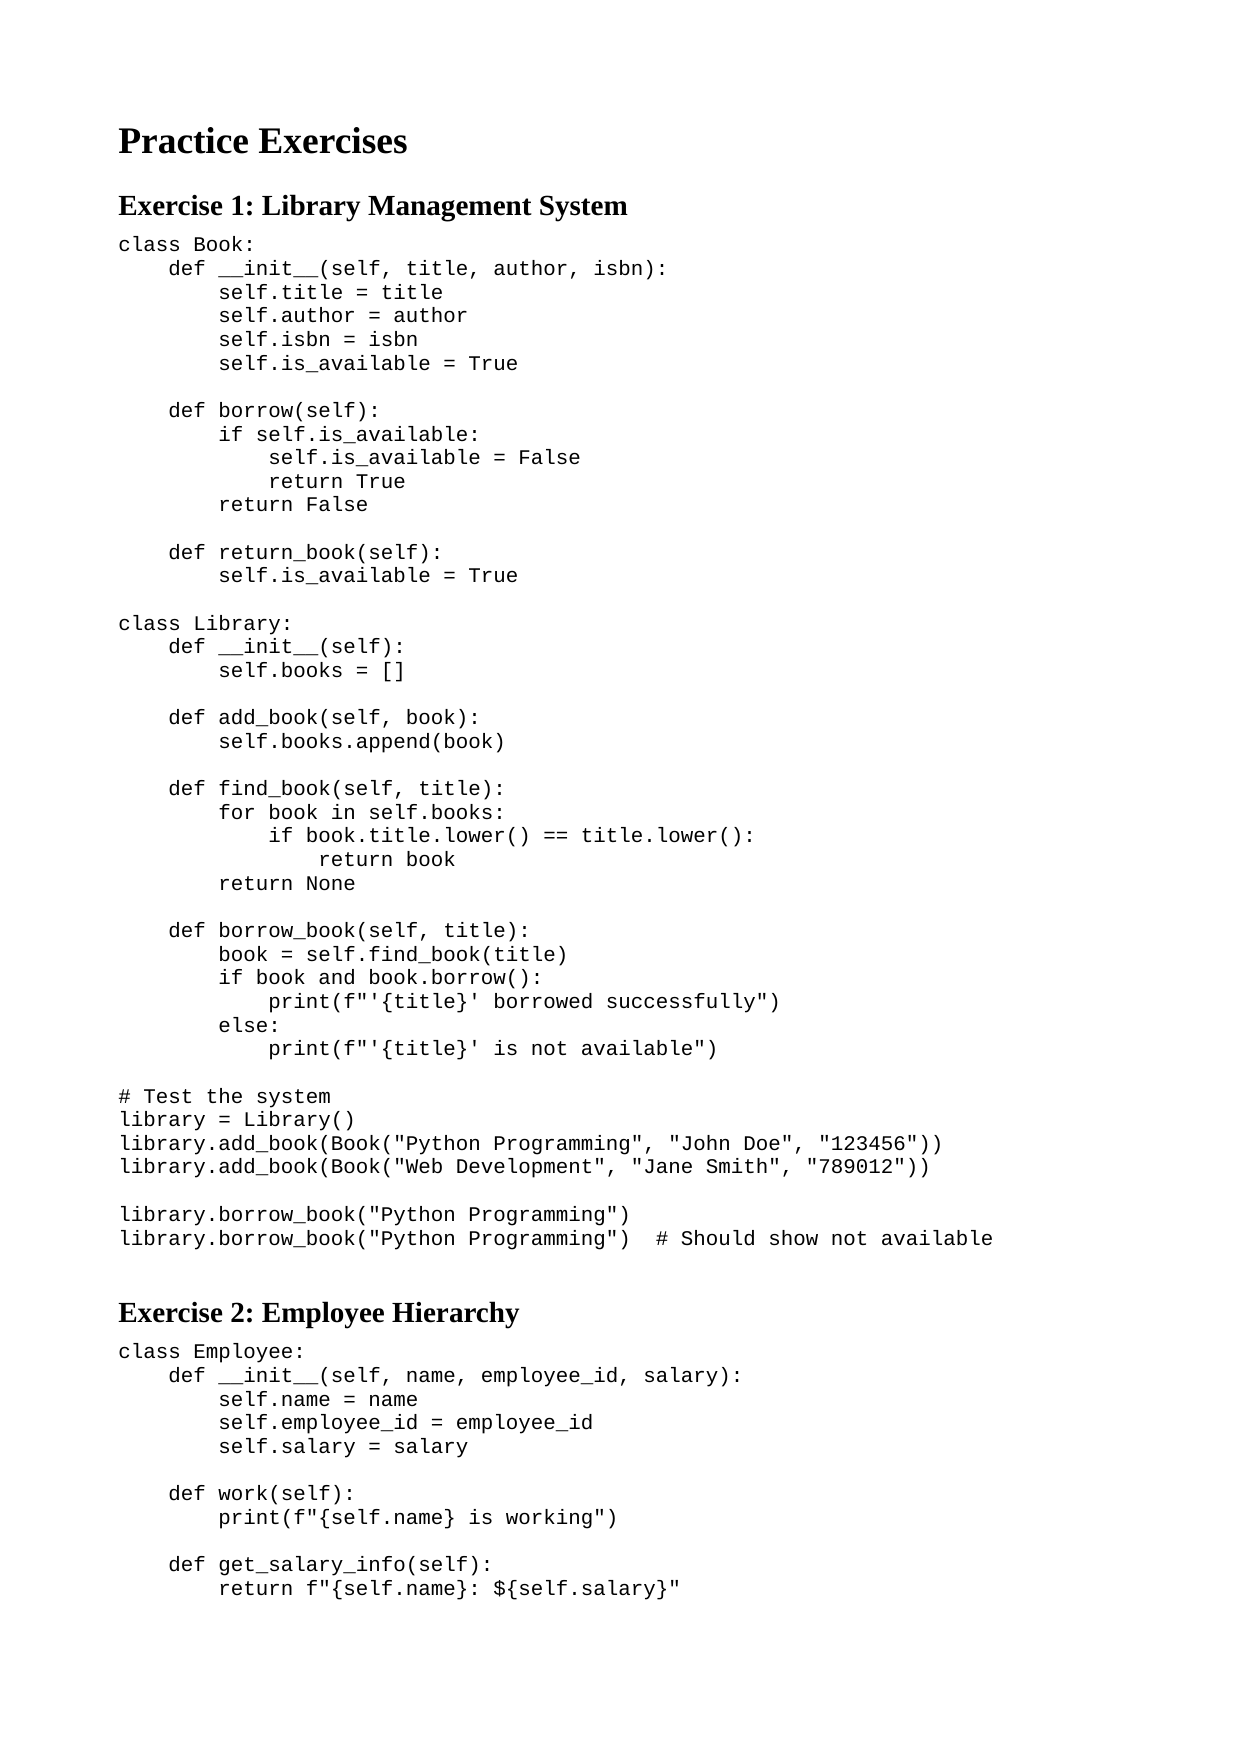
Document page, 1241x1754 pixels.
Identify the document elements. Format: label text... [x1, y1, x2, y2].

text for book in self.books: [118, 802, 1122, 826]
text library.borrow_book("Python Programming") # Should show not available [118, 1227, 1122, 1251]
text self.is_available = True [118, 353, 1122, 376]
text if book.title.lower() == title.lower(): [118, 826, 1122, 849]
subtitle Exercise 1: Library Management System [118, 188, 1122, 222]
subtitle Exercise 2: Employee Hierarchy [118, 1295, 1122, 1329]
text def get_salary_info(self): [118, 1554, 1122, 1578]
text self.name = name [118, 1388, 1122, 1412]
text library.borrow_book("Python Programming") [118, 1204, 1122, 1227]
text class Employee: [118, 1341, 1122, 1365]
text library.add_book(Book("Python Programming", "John Doe", "123456")) [118, 1133, 1122, 1157]
text else: [118, 1015, 1122, 1038]
text self.is_available = False [118, 447, 1122, 471]
subtitle Practice Exercises [118, 118, 1122, 161]
text library = Library() [118, 1109, 1122, 1133]
text return False [118, 494, 1122, 518]
text def work(self): [118, 1483, 1122, 1507]
text self.isbn = isbn [118, 329, 1122, 353]
text def borrow_book(self, title): [118, 920, 1122, 944]
text return f"{self.name}: ${self.salary}" [118, 1578, 1122, 1601]
text self.books = [] [118, 660, 1122, 684]
text def borrow(self): [118, 400, 1122, 423]
text if self.is_available: [118, 423, 1122, 447]
text if book and book.borrow(): [118, 967, 1122, 991]
text return True [118, 471, 1122, 494]
text self.author = author [118, 305, 1122, 329]
text library.add_book(Book("Web Development", "Jane Smith", "789012")) [118, 1157, 1122, 1180]
text self.title = title [118, 282, 1122, 305]
text self.employee_id = employee_id [118, 1412, 1122, 1436]
text def add_book(self, book): [118, 707, 1122, 731]
text return None [118, 873, 1122, 896]
text return book [118, 849, 1122, 873]
text print(f"'{title}' is not available") [118, 1038, 1122, 1062]
text self.salary = salary [118, 1436, 1122, 1459]
text def __init__(self, title, author, isbn): [118, 258, 1122, 282]
text print(f"'{title}' borrowed successfully") [118, 991, 1122, 1015]
text class Library: [118, 613, 1122, 636]
text self.books.append(book) [118, 731, 1122, 754]
text class Book: [118, 234, 1122, 258]
text def find_book(self, title): [118, 778, 1122, 802]
text book = self.find_book(title) [118, 944, 1122, 967]
text self.is_available = True [118, 565, 1122, 589]
text def __init__(self, name, employee_id, salary): [118, 1365, 1122, 1388]
text def return_book(self): [118, 542, 1122, 565]
text print(f"{self.name} is working") [118, 1507, 1122, 1530]
text def __init__(self): [118, 636, 1122, 660]
text # Test the system [118, 1086, 1122, 1109]
